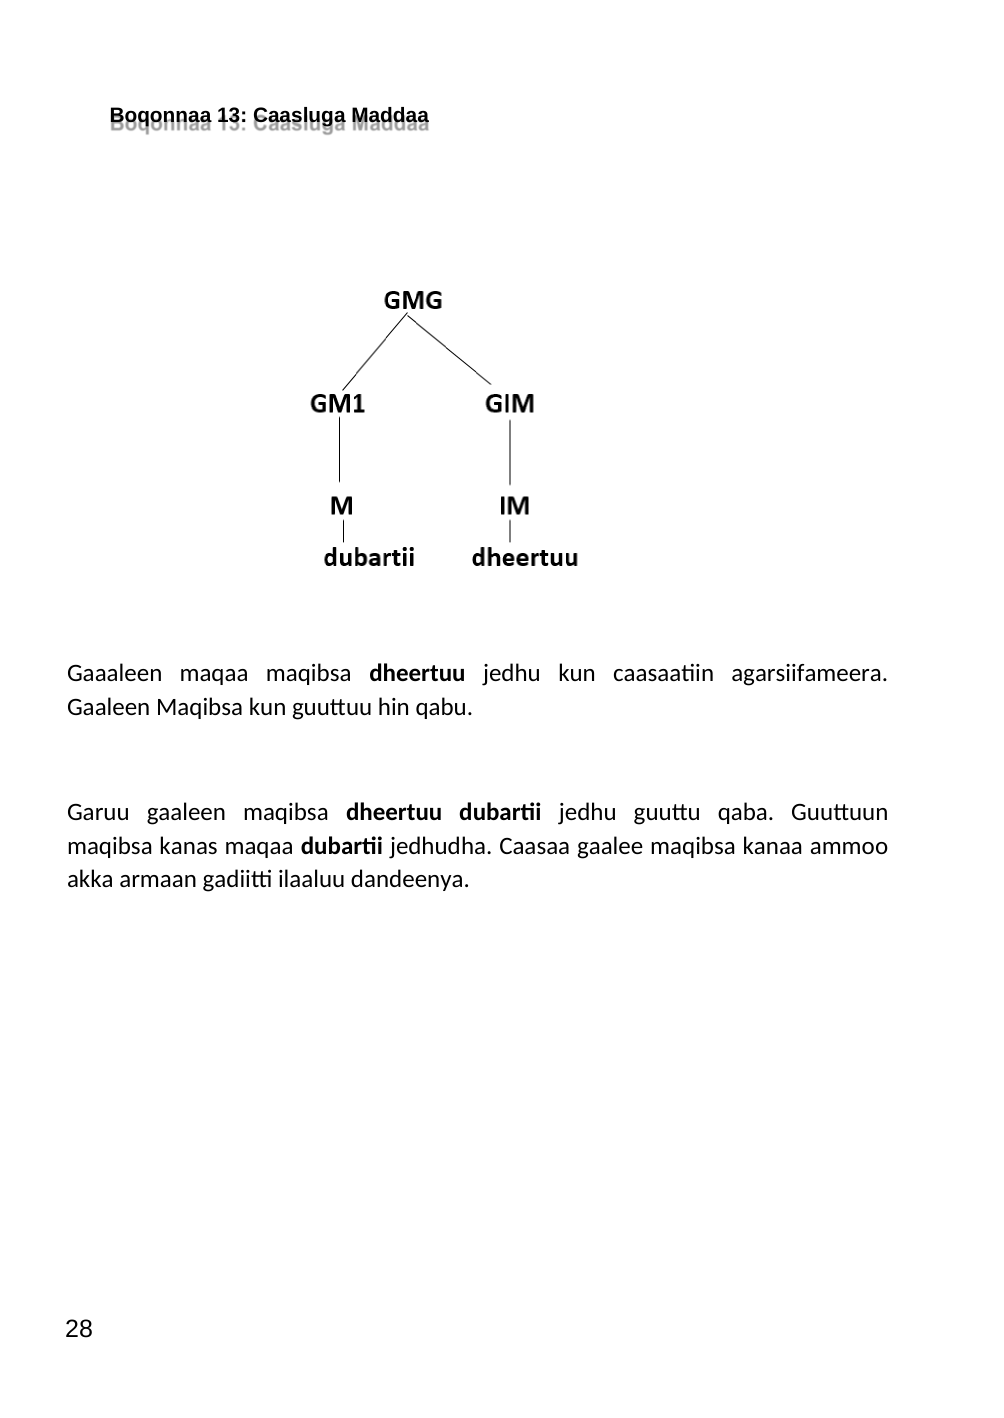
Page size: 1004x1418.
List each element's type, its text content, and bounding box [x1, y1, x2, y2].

picture [150, 176, 834, 639]
picture [95, 102, 455, 149]
text Gaaaleen maqaa maqibsa dheertuu jedhu kun caasaatiin agarsiifameera. Gaaleen Maqibsa kun guuttuu hin qabu. [67, 657, 889, 721]
text Garuu gaaleen maqibsa dheertuu dubartii jedhu guuttu qaba. Guuttuun maqibsa kanas maqaa dubartii jedhudha. Caasaa gaalee maqibsa kanaa ammoo akka armaan gadiitti ilaaluu dandeenya. [67, 796, 889, 894]
